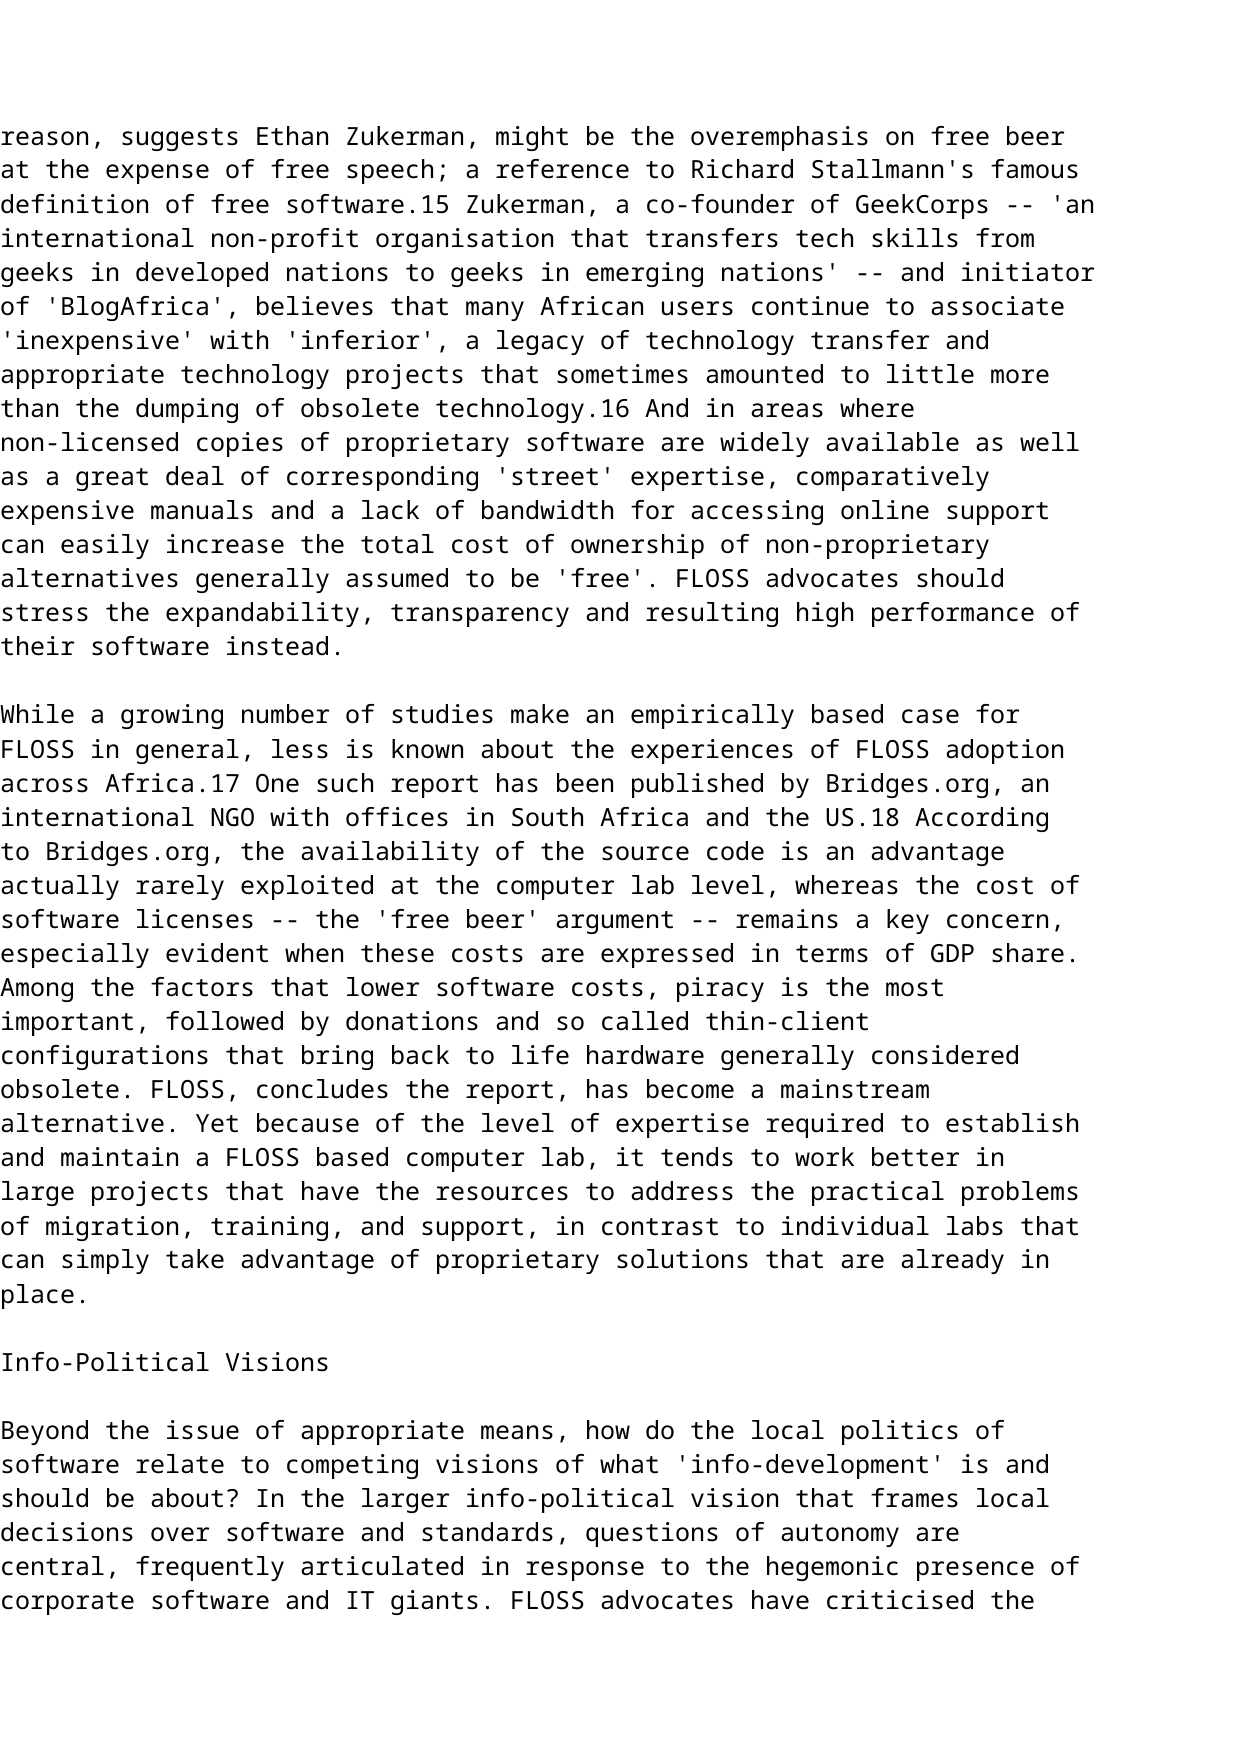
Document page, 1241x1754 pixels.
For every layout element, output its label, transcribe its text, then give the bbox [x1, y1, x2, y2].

text reason, suggests Ethan Zukerman, might be the overemphasis on free beer at the expense of free speech; a reference to Richard Stallmann's famous definition of free software.15 Zukerman, a co-founder of GeekCorps -- 'an international non-profit organisation that transfers tech skills from geeks in developed nations to geeks in emerging nations' -- and initiator of 'BlogAfrica', believes that many African users continue to associate 'inexpensive' with 'inferior', a legacy of technology transfer and appropriate technology projects that sometimes amounted to little more than the dumping of obsolete technology.16 And in areas where non-licensed copies of proprietary software are widely available as well as a great deal of corresponding 'street' expertise, comparatively expensive manuals and a lack of bandwidth for accessing online support can easily increase the total cost of ownership of non-proprietary alternatives generally assumed to be 'free'. FLOSS advocates should stress the expandability, transparency and resulting high performance of their software instead. While a growing number of studies make an empirically based case for FLOSS in general, less is known about the experiences of FLOSS adoption across Africa.17 One such report has been published by Bridges.org, an international NGO with offices in South Africa and the US.18 According to Bridges.org, the availability of the source code is an advantage actually rarely exploited at the computer lab level, whereas the cost of software licenses -- the 'free beer' argument -- remains a key concern, especially evident when these costs are expressed in terms of GDP share. Among the factors that lower software costs, piracy is the most important, followed by donations and so called thin-client configurations that bring back to life hardware generally considered obsolete. FLOSS, concludes the report, has become a mainstream alternative. Yet because of the level of expertise required to establish and maintain a FLOSS based computer lab, it tends to work better in large projects that have the resources to address the practical problems of migration, training, and support, in contrast to individual labs that can simply take advantage of proprietary solutions that are already in place. Info-Political Visions Beyond the issue of appropriate means, how do the local politics of software relate to competing visions of what 'info-development' is and should be about? In the larger info-political vision that frames local decisions over software and standards, questions of autonomy are central, frequently articulated in response to the hegemonic presence of corporate software and IT giants. FLOSS advocates have criticised the [0, 118, 1240, 1617]
